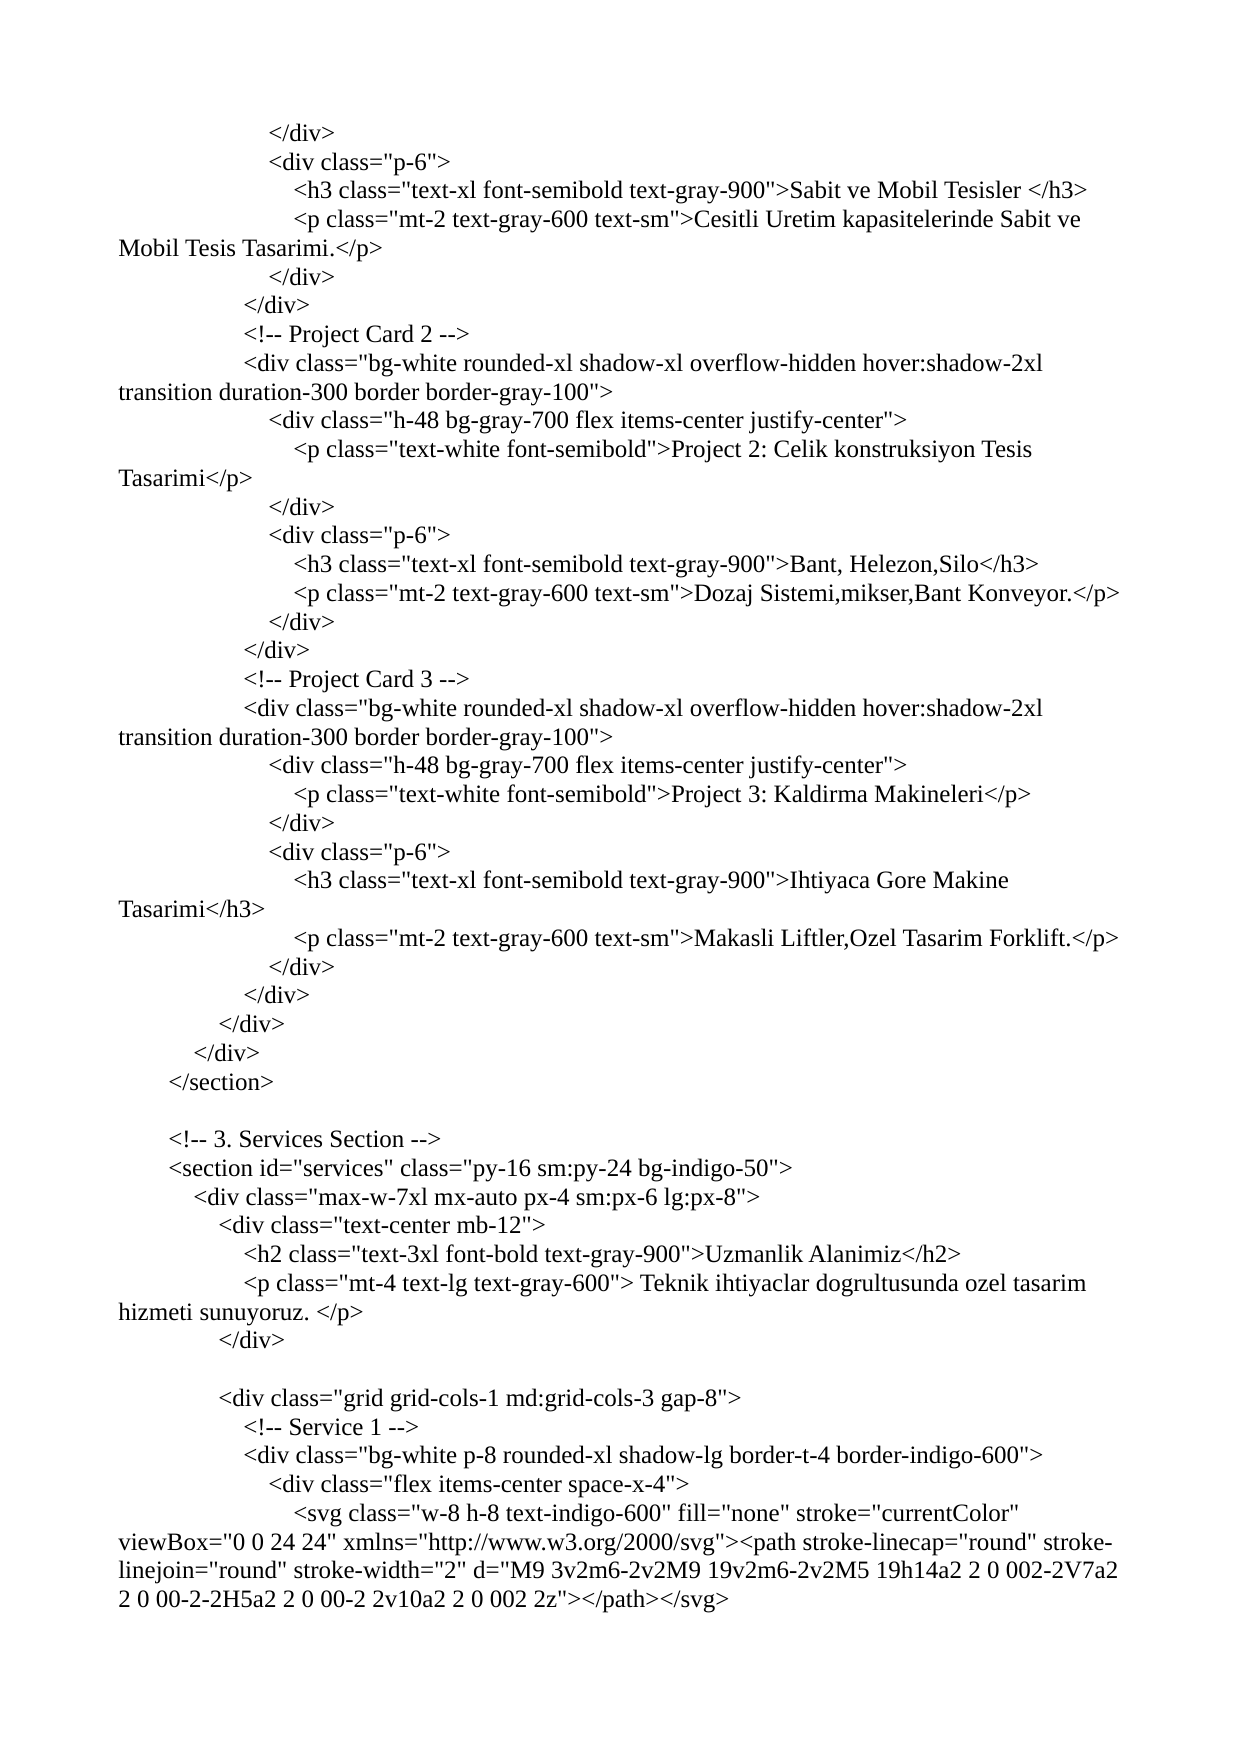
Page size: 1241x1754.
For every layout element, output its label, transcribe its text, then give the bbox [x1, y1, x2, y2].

text </div> [118, 808, 1122, 837]
text <div class="flex items-center space-x-4"> [118, 1469, 1122, 1498]
text <p class="text-white font-semibold">Project 3: Kaldirma Makineleri</p> [118, 779, 1122, 808]
text <!-- 3. Services Section --> [118, 1124, 1122, 1153]
text <p class="mt-2 text-gray-600 text-sm">Dozaj Sistemi,mikser,Bant Konveyor.</p> [118, 578, 1122, 607]
text </div> [118, 952, 1122, 981]
text <p class="mt-4 text-lg text-gray-600"> Teknik ihtiyaclar dogrultusunda ozel tasarim hizmeti sunuyoruz. </p> [118, 1268, 1122, 1326]
text <div class="h-48 bg-gray-700 flex items-center justify-center"> [118, 406, 1122, 434]
text </div> [118, 492, 1122, 521]
text <div class="text-center mb-12"> [118, 1211, 1122, 1239]
text </div> [118, 1009, 1122, 1038]
text </div> [118, 1038, 1122, 1067]
text <div class="max-w-7xl mx-auto px-4 sm:px-6 lg:px-8"> [118, 1182, 1122, 1211]
text <!-- Service 1 --> [118, 1412, 1122, 1441]
text <h3 class="text-xl font-semibold text-gray-900">Bant, Helezon,Silo</h3> [118, 549, 1122, 578]
text <p class="text-white font-semibold">Project 2: Celik konstruksiyon Tesis Tasarimi</p> [118, 434, 1122, 492]
text <h3 class="text-xl font-semibold text-gray-900">Sabit ve Mobil Tesisler </h3> [118, 176, 1122, 204]
text <svg class="w-8 h-8 text-indigo-600" fill="none" stroke="currentColor" viewBox="0 0 24 24" xmlns="http://www.w3.org/2000/svg"><path stroke-linecap="round" stroke-linejoin="round" stroke-width="2" d="M9 3v2m6-2v2M9 19v2m6-2v2M5 19h14a2 2 0 002-2V7a2 2 0 00-2-2H5a2 2 0 00-2 2v10a2 2 0 002 2z"></path></svg> [118, 1498, 1122, 1613]
text </div> [118, 262, 1122, 291]
text <p class="mt-2 text-gray-600 text-sm">Cesitli Uretim kapasitelerinde Sabit ve Mobil Tesis Tasarimi.</p> [118, 204, 1122, 262]
text </div> [118, 636, 1122, 664]
text </section> [118, 1067, 1122, 1096]
text </div> [118, 607, 1122, 636]
text <div class="p-6"> [118, 147, 1122, 176]
text <h3 class="text-xl font-semibold text-gray-900">Ihtiyaca Gore Makine Tasarimi</h3> [118, 866, 1122, 923]
text <div class="p-6"> [118, 521, 1122, 549]
text <!-- Project Card 2 --> [118, 319, 1122, 348]
text <div class="grid grid-cols-1 md:grid-cols-3 gap-8"> [118, 1383, 1122, 1412]
text </div> [118, 118, 1122, 147]
text <h2 class="text-3xl font-bold text-gray-900">Uzmanlik Alanimiz</h2> [118, 1239, 1122, 1268]
text <div class="bg-white p-8 rounded-xl shadow-lg border-t-4 border-indigo-600"> [118, 1441, 1122, 1469]
text </div> [118, 291, 1122, 319]
text <p class="mt-2 text-gray-600 text-sm">Makasli Liftler,Ozel Tasarim Forklift.</p> [118, 923, 1122, 952]
text <!-- Project Card 3 --> [118, 664, 1122, 693]
text <section id="services" class="py-16 sm:py-24 bg-indigo-50"> [118, 1153, 1122, 1182]
text <div class="bg-white rounded-xl shadow-xl overflow-hidden hover:shadow-2xl transition duration-300 border border-gray-100"> [118, 348, 1122, 406]
text </div> [118, 1326, 1122, 1354]
text </div> [118, 981, 1122, 1009]
text <div class="bg-white rounded-xl shadow-xl overflow-hidden hover:shadow-2xl transition duration-300 border border-gray-100"> [118, 693, 1122, 751]
text <div class="h-48 bg-gray-700 flex items-center justify-center"> [118, 751, 1122, 779]
text <div class="p-6"> [118, 837, 1122, 866]
